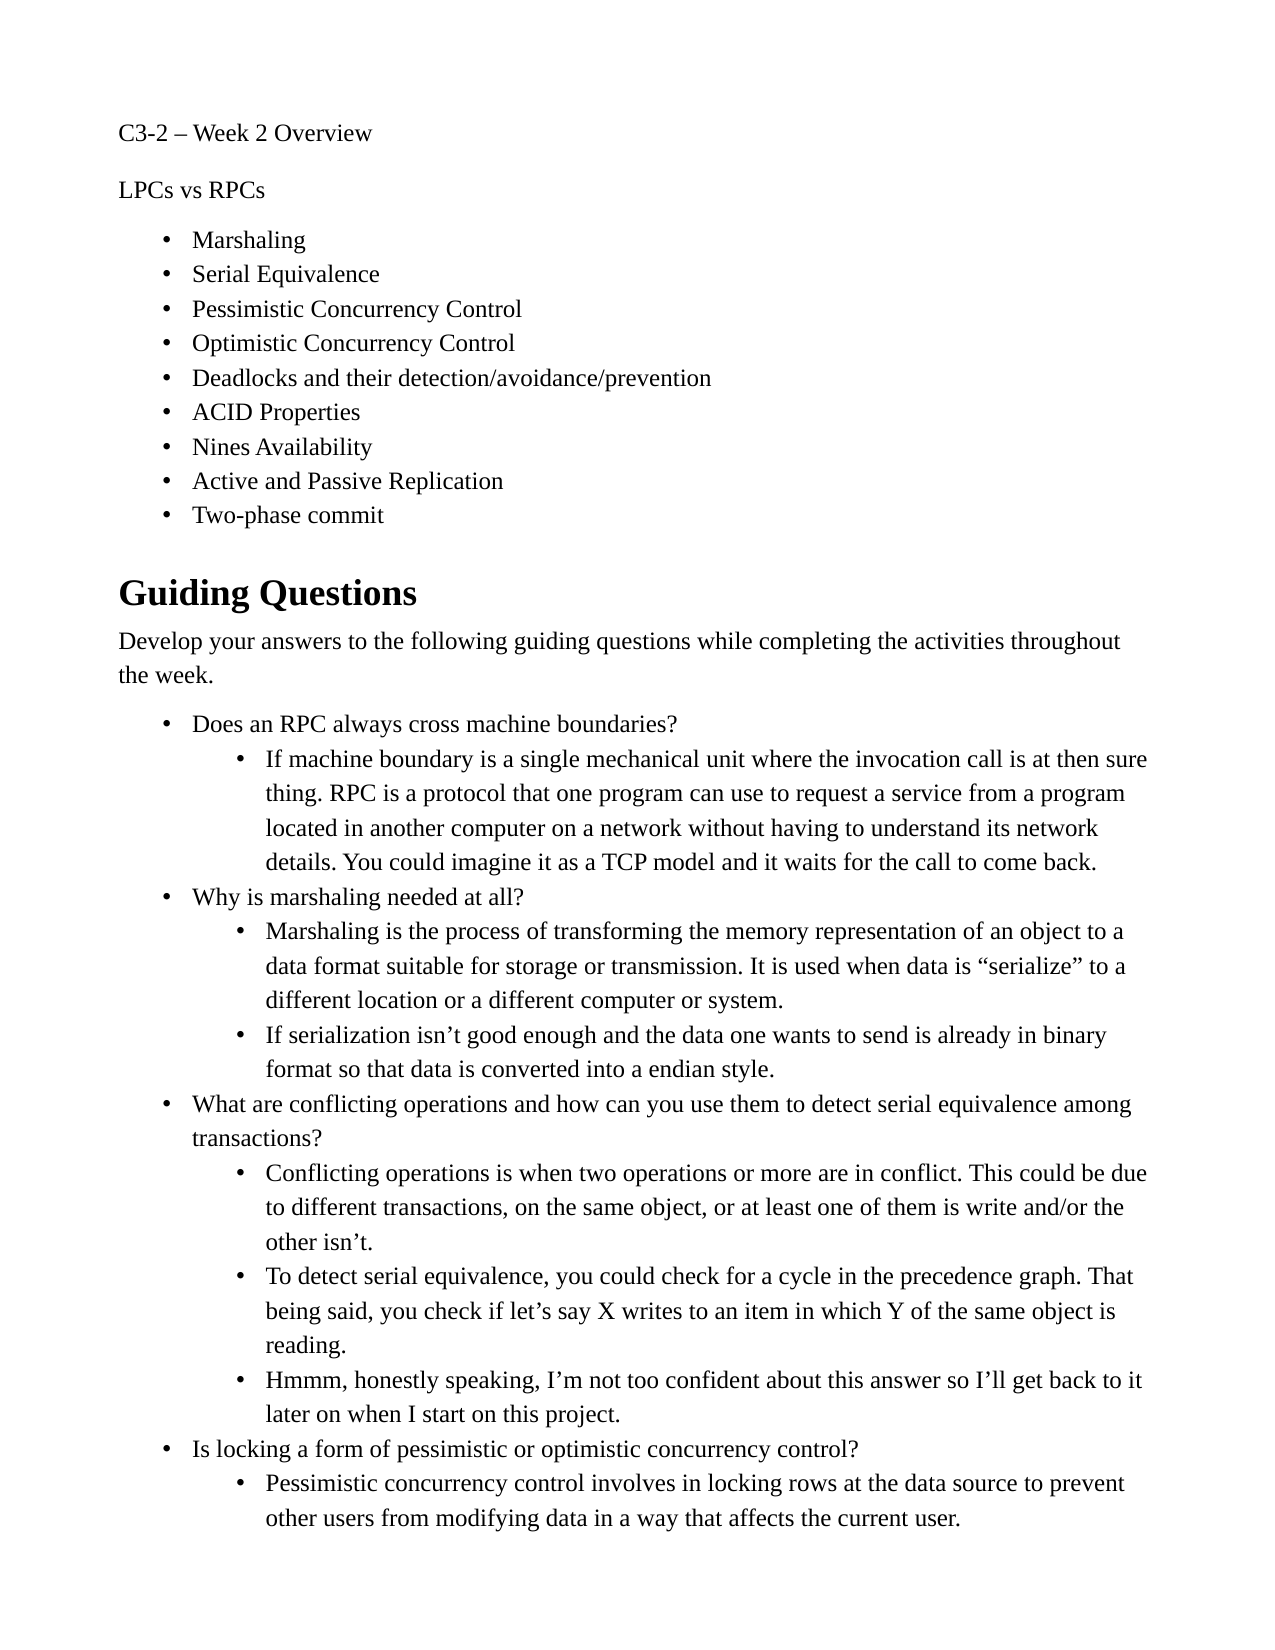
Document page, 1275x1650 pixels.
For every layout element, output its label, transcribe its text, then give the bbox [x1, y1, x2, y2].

list Is locking a form of pessimistic or optimistic concurrency control? [162, 1434, 1157, 1462]
list Does an RPC always cross machine boundaries? [162, 709, 1157, 738]
list If serialization isn’t good enough and the data one wants to send is already in binary format so that data is converted into a endian style. [236, 1020, 1157, 1083]
list Two-phase commit [162, 501, 1157, 529]
list Marshaling [162, 225, 1157, 253]
list If machine boundary is a single mechanical unit where the invocation call is at then sure thing. RPC is a protocol that one program can use to request a service from a program located in another computer on a network without having to understand its network details. You could imagine it as a TCP model and it waits for the call to come back. [236, 744, 1157, 876]
text Develop your answers to the following guiding questions while completing the activities throughout the week. [118, 626, 1157, 689]
subtitle Guiding Questions [118, 570, 1157, 613]
list Why is marshaling needed at all? [162, 882, 1157, 911]
list Hmmm, honestly speaking, I’m not too confident about this answer so I’ll get back to it later on when I start on this project. [236, 1365, 1157, 1428]
list ACID Properties [162, 397, 1157, 426]
list Active and Passive Replication [162, 466, 1157, 495]
list Serial Equivalence [162, 259, 1157, 288]
list Conflicting operations is when two operations or more are in conflict. This could be due to different transactions, on the same object, or at least one of them is write and/or the other isn’t. [236, 1158, 1157, 1256]
list Pessimistic Concurrency Control [162, 294, 1157, 322]
list Nines Availability [162, 432, 1157, 460]
text LPCs vs RPCs [118, 176, 1157, 204]
list Marshaling is the process of transforming the memory representation of an object to a data format suitable for storage or transmission. It is used when data is “serialize” to a different location or a different computer or system. [236, 916, 1157, 1014]
list To detect serial equivalence, you could check for a cycle in the precedence graph. That being said, you check if let’s say X writes to an item in which Y of the same object is reading. [236, 1261, 1157, 1359]
list What are conflicting operations and how can you use them to detect serial equivalence among transactions? [162, 1089, 1157, 1152]
list Optimistic Concurrency Control [162, 328, 1157, 357]
list Deadlocks and their detection/avoidance/prevention [162, 363, 1157, 391]
text C3-2 – Week 2 Overview [118, 118, 1157, 147]
list Pessimistic concurrency control involves in locking rows at the data source to prevent other users from modifying data in a way that affects the current user. [236, 1468, 1157, 1531]
